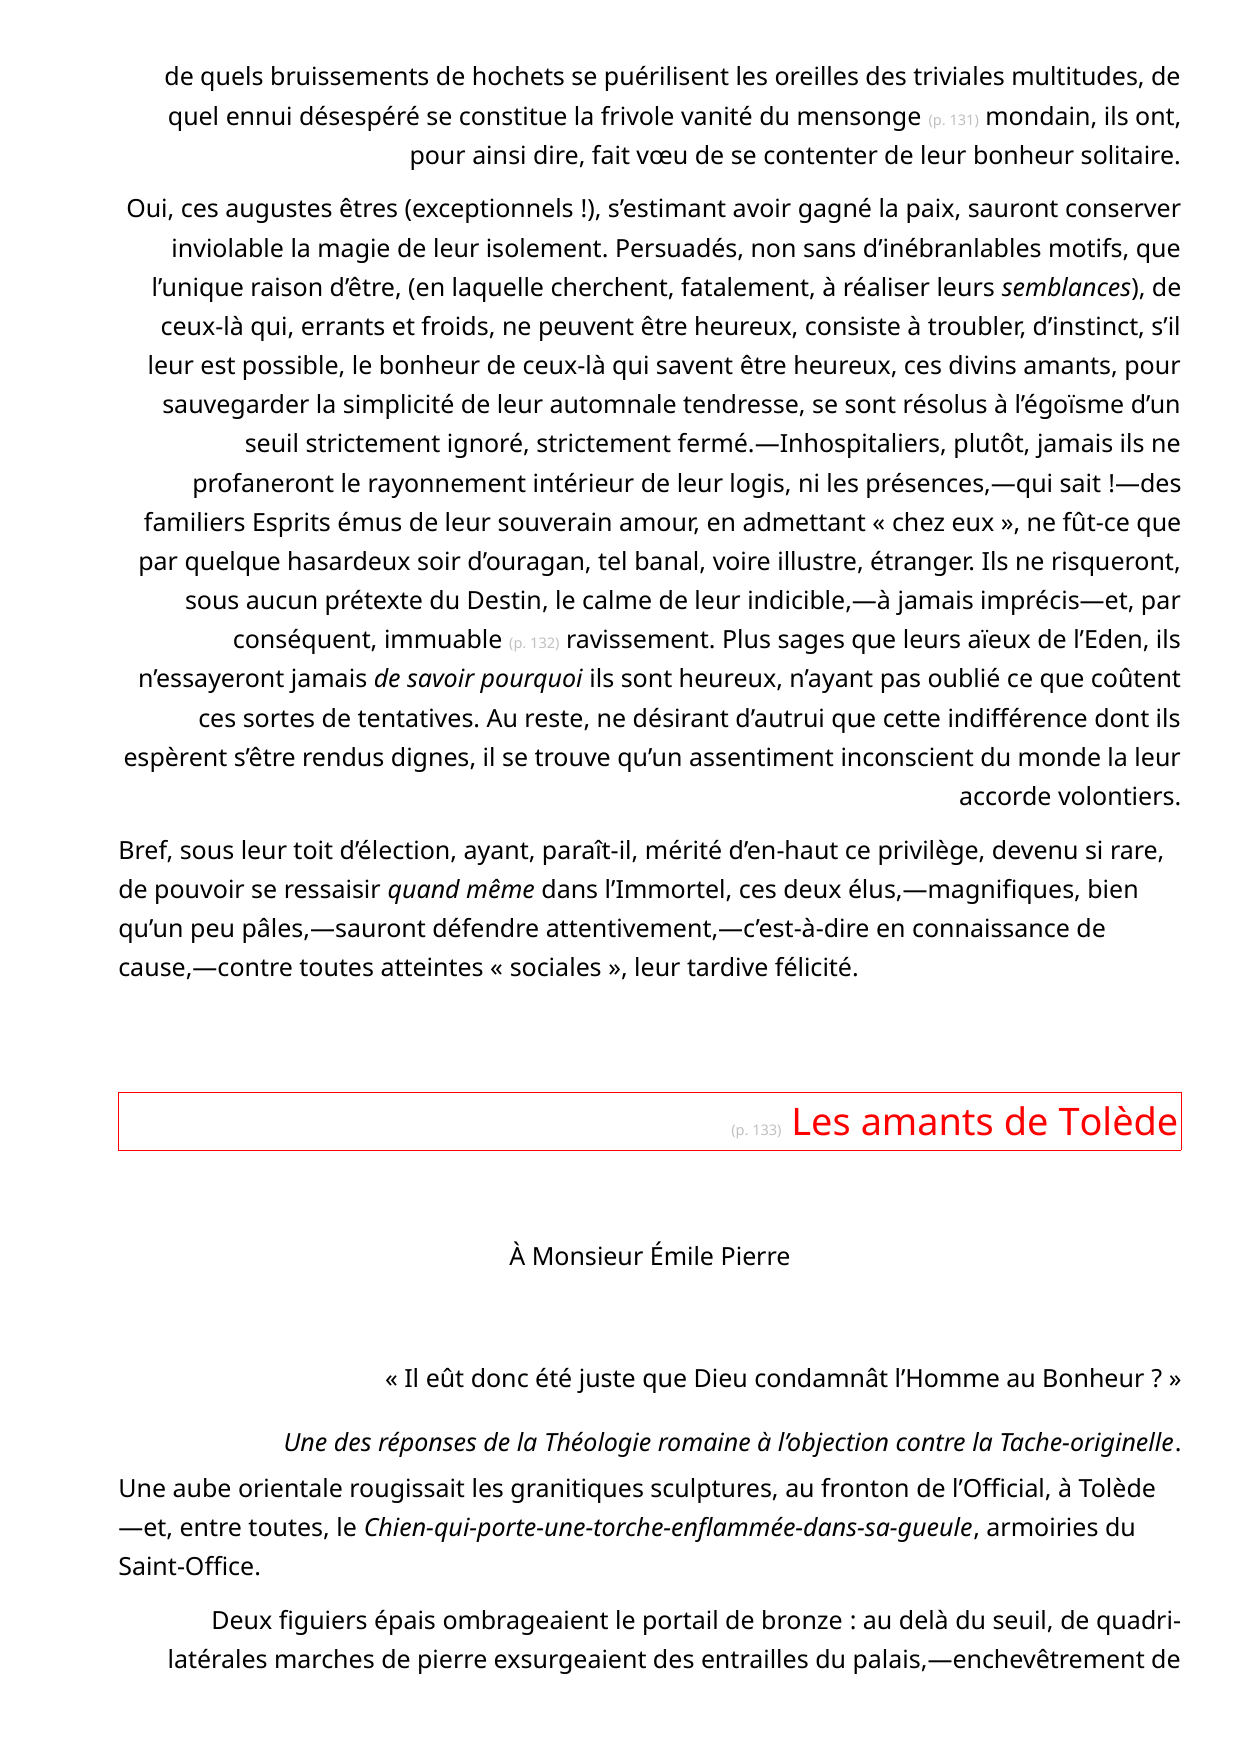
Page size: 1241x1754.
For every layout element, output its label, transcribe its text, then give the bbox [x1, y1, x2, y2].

text Une aube orientale rougissait les granitiques sculptures, au fronton de l’Official, à Tolède—et, entre toutes, le Chien-qui-porte-une-torche-enflammée-dans-sa-gueule, armoiries du Saint-Office. [118, 1470, 1181, 1583]
text de quels bruissements de hochets se puérilisent les oreilles des triviales multitudes, de quel ennui désespéré se constitue la frivole vanité du mensonge (p. 131) mondain, ils ont, pour ainsi dire, fait vœu de se contenter de leur bonheur solitaire. [118, 59, 1181, 171]
text Une des réponses de la Théologie romaine à l’objection contre la Tache-originelle. [118, 1424, 1181, 1459]
subtitle (p. 133) Les amants de Tolède [119, 1093, 1181, 1150]
text Deux figuiers épais ombrageaient le portail de bronze : au delà du seuil, de quadri-latérales marches de pierre exsurgeaient des entrailles du palais,—enchevêtrement de [118, 1602, 1181, 1676]
text Oui, ces augustes êtres (exceptionnels !), s’estimant avoir gagné la paix, sauront conserver inviolable la magie de leur isolement. Persuadés, non sans d’inébranlables motifs, que l’unique raison d’être, (en laquelle cherchent, fatalement, à réaliser leurs semblances), de ceux-là qui, errants et froids, ne peuvent être heureux, consiste à troubler, d’instinct, s’il leur est possible, le bonheur de ceux-là qui savent être heureux, ces divins amants, pour sauvegarder la simplicité de leur automnale tendresse, se sont résolus à l’égoïsme d’un seuil strictement ignoré, strictement fermé.—Inhospitaliers, plutôt, jamais ils ne profaneront le rayonnement intérieur de leur logis, ni les présences,—qui sait !—des familiers Esprits émus de leur souverain amour, en admettant « chez eux », ne fût-ce que par quelque hasardeux soir d’ouragan, tel banal, voire illustre, étranger. Ils ne risqueront, sous aucun prétexte du Destin, le calme de leur indicible,—à jamais imprécis—et, par conséquent, immuable (p. 132) ravissement. Plus sages que leurs aïeux de l’Eden, ils n’essayeront jamais de savoir pourquoi ils sont heureux, n’ayant pas oublié ce que coûtent ces sortes de tentatives. Au reste, ne désirant d’autrui que cette indifférence dont ils espèrent s’être rendus dignes, il se trouve qu’un assentiment inconscient du monde la leur accorde volontiers. [118, 191, 1181, 813]
text Bref, sous leur toit d’élection, ayant, paraît-il, mérité d’en-haut ce privilège, devenu si rare, de pouvoir se ressaisir quand même dans l’Immortel, ces deux élus,—magnifiques, bien qu’un peu pâles,—sauront défendre attentivement,—c’est-à-dire en connaissance de cause,—contre toutes atteintes « sociales », leur tardive félicité. [118, 832, 1181, 984]
text À Monsieur Émile Pierre [118, 1238, 1181, 1272]
text « Il eût donc été juste que Dieu condamnât l’Homme au Bonheur ? » [118, 1361, 1181, 1395]
